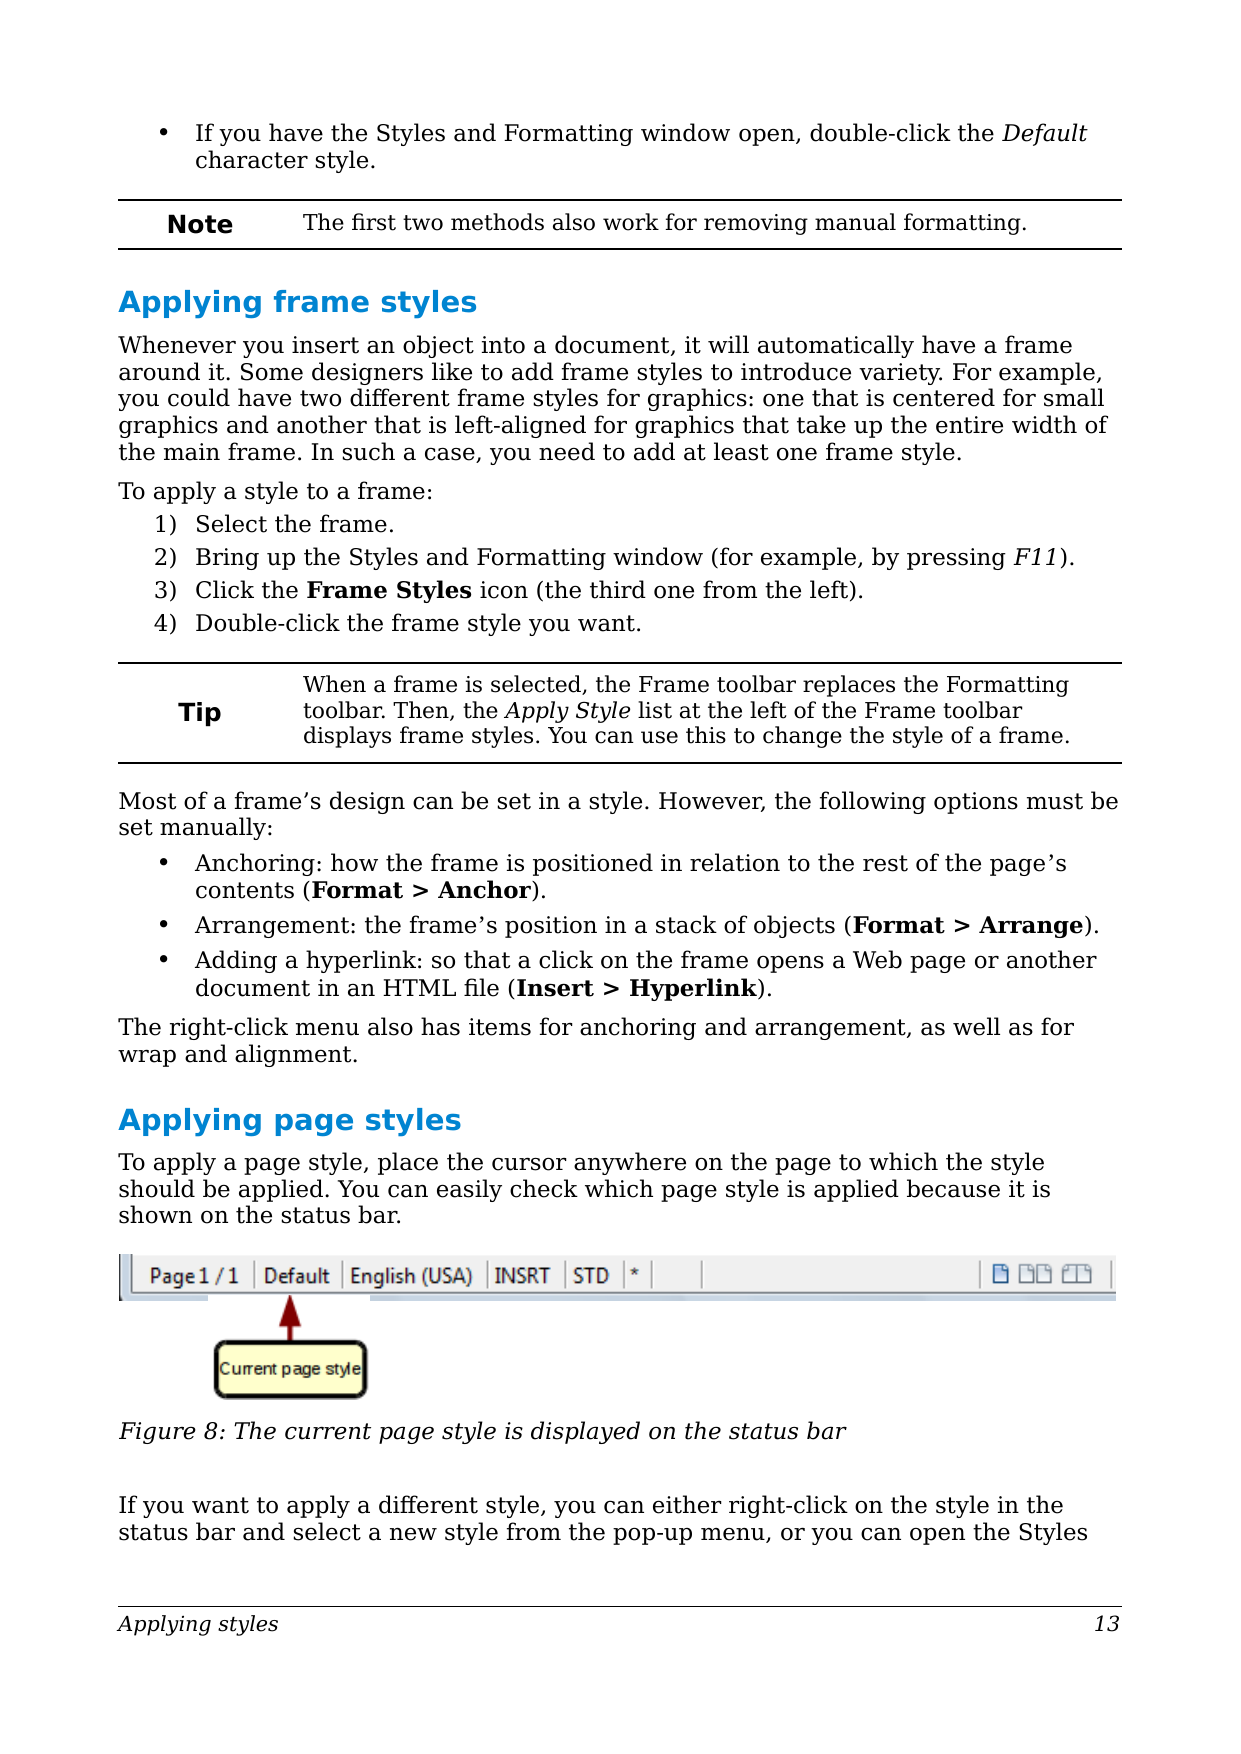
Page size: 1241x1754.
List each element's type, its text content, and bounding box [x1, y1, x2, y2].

list Double-click the frame style you want. [177, 610, 1122, 637]
list Anchoring: how the frame is positioned in relation to the rest of the page’s contents (Format > Anchor). [156, 848, 1122, 904]
picture [119, 1254, 1116, 1400]
list If you have the Styles and Formatting window open, double-click the Default character style. [156, 118, 1122, 174]
list Arrangement: the frame’s position in a stack of objects (Format > Arrange). [156, 910, 1122, 939]
table_header Note [118, 201, 281, 248]
table_header Tip [118, 664, 281, 762]
list Bring up the Styles and Formatting window (for example, by pressing F11). [177, 544, 1122, 571]
list Click the Frame Styles icon (the third one from the left). [177, 577, 1122, 604]
list To apply a style to a frame: [118, 478, 1122, 504]
subtitle Applying page styles [118, 1103, 1122, 1137]
text Whenever you insert an object into a document, it will automatically have a frame around it. Some designers like to add frame styles to introduce variety. For example, you could have two different frame styles for graphics: one that is centered for small graphics and another that is left-aligned for graphics that take up the entire width of the main frame. In such a case, you need to add at least one frame style. [118, 332, 1122, 465]
table_header When a frame is selected, the Frame toolbar replaces the Formatting toolbar. Then, the Apply Style list at the left of the Frame toolbar displays frame styles. You can use this to change the style of a frame. [281, 664, 1122, 762]
text The right-click menu also has items for anchoring and arrangement, as well as for wrap and alignment. [118, 1014, 1122, 1067]
text Figure 8: The current page style is displayed on the status bar [119, 1418, 1121, 1444]
list Most of a frame’s design can be set in a style. However, the following options must be set manually: [118, 788, 1122, 841]
list Select the frame. [177, 511, 1122, 538]
list Adding a hyperlink: so that a click on the frame opens a Web page or another document in an HTML file (Insert > Hyperlink). [156, 946, 1122, 1002]
table_header The first two methods also work for removing manual formatting. [281, 201, 1122, 248]
subtitle Applying frame styles [118, 286, 1122, 320]
text To apply a page style, place the cursor anywhere on the page to which the style should be applied. You can easily check which page style is applied because it is shown on the status bar. [118, 1149, 1122, 1229]
text If you want to apply a different style, you can either right-click on the style in the status bar and select a new style from the pop-up menu, or you can open the Styles [118, 1492, 1122, 1546]
